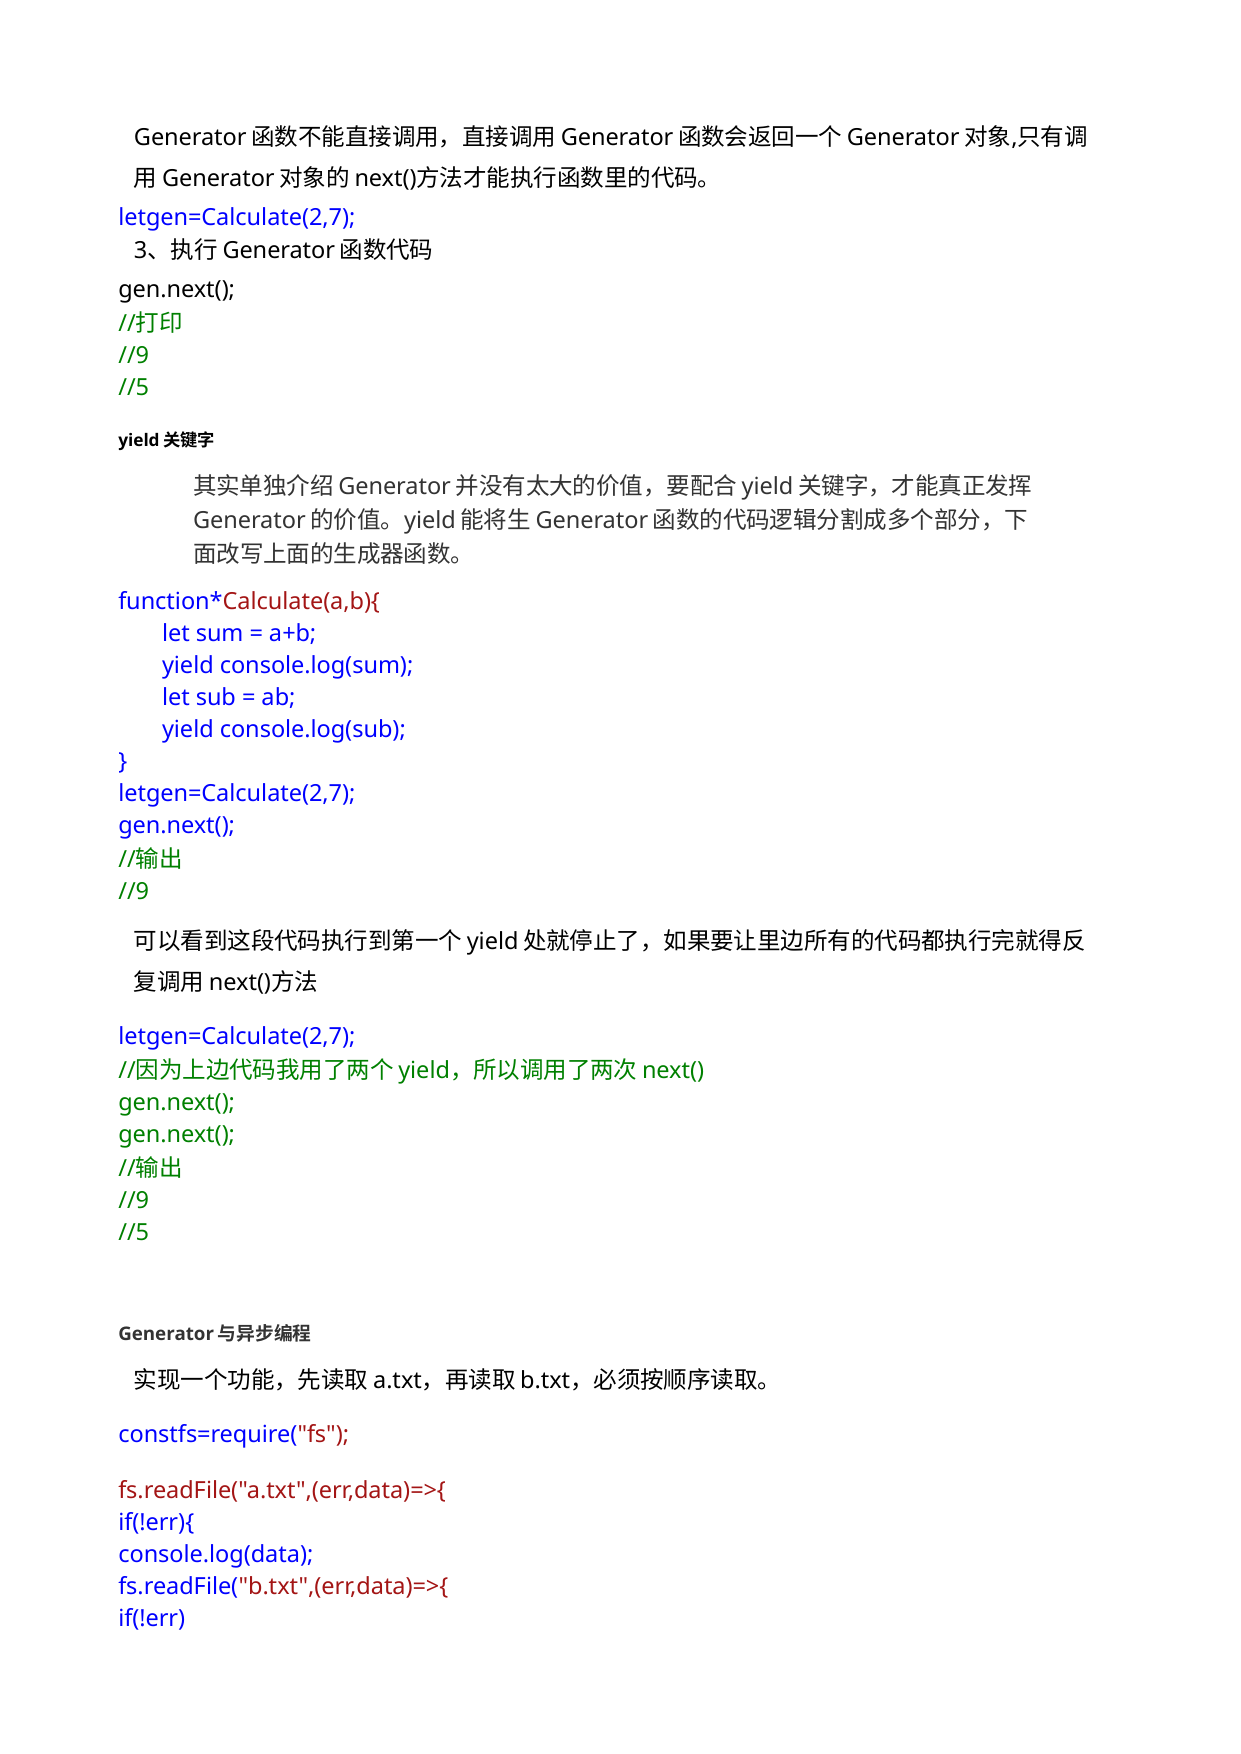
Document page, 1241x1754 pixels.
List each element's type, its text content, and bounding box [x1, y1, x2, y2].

text } [118, 744, 1122, 776]
text //9 [118, 1183, 1122, 1215]
text //5 [118, 1215, 1122, 1247]
text fs.readFile("b.txt",(err,data)=>{ [118, 1569, 1122, 1601]
text //5 [118, 371, 1122, 403]
text 实现一个功能，先读取a.txt，再读取b.txt，必须按顺序读取。 [134, 1361, 1106, 1395]
text gen.next(); [118, 1085, 1122, 1117]
text console.log(data); [118, 1537, 1122, 1569]
subtitle yield关键字 [118, 426, 1122, 451]
text 3、执行Generator函数代码 [134, 232, 1106, 266]
subtitle Generator与异步编程 [118, 1318, 1122, 1346]
text //9 [118, 339, 1122, 371]
text //打印 [118, 304, 1122, 339]
text letgen=Calculate(2,7); [118, 1019, 1122, 1051]
text if(!err){ [118, 1505, 1122, 1537]
text 其实单独介绍Generator并没有太大的价值，要配合yield关键字，才能真正发挥Generator的价值。yield能将生Generator函数的代码逻辑分割成多个部分，下面改写上面的生成器函数。 [193, 467, 1047, 569]
text 可以看到这段代码执行到第一个yield处就停止了，如果要让里边所有的代码都执行完就得反复调用next()方法 [134, 922, 1106, 997]
text //输出 [118, 1149, 1122, 1183]
text //因为上边代码我用了两个yield，所以调用了两次next() [118, 1051, 1122, 1085]
text constfs=require("fs"); [118, 1418, 1122, 1449]
text let sum = a+b; [118, 617, 1122, 648]
text if(!err) [118, 1601, 1122, 1633]
text letgen=Calculate(2,7); [118, 776, 1122, 808]
text //9 [118, 874, 1122, 906]
text gen.next(); [118, 273, 1122, 304]
text yield console.log(sub); [118, 712, 1122, 744]
text //输出 [118, 840, 1122, 874]
text yield console.log(sum); [118, 648, 1122, 681]
text function*Calculate(a,b){ [118, 584, 1122, 617]
text gen.next(); [118, 808, 1122, 840]
text gen.next(); [118, 1117, 1122, 1149]
text letgen=Calculate(2,7); [118, 200, 1122, 232]
text fs.readFile("a.txt",(err,data)=>{ [118, 1473, 1122, 1505]
text let sub = ab; [118, 681, 1122, 712]
text Generator函数不能直接调用，直接调用Generator函数会返回一个Generator对象,只有调用Generator对象的next()方法才能执行函数里的代码。 [134, 118, 1106, 193]
